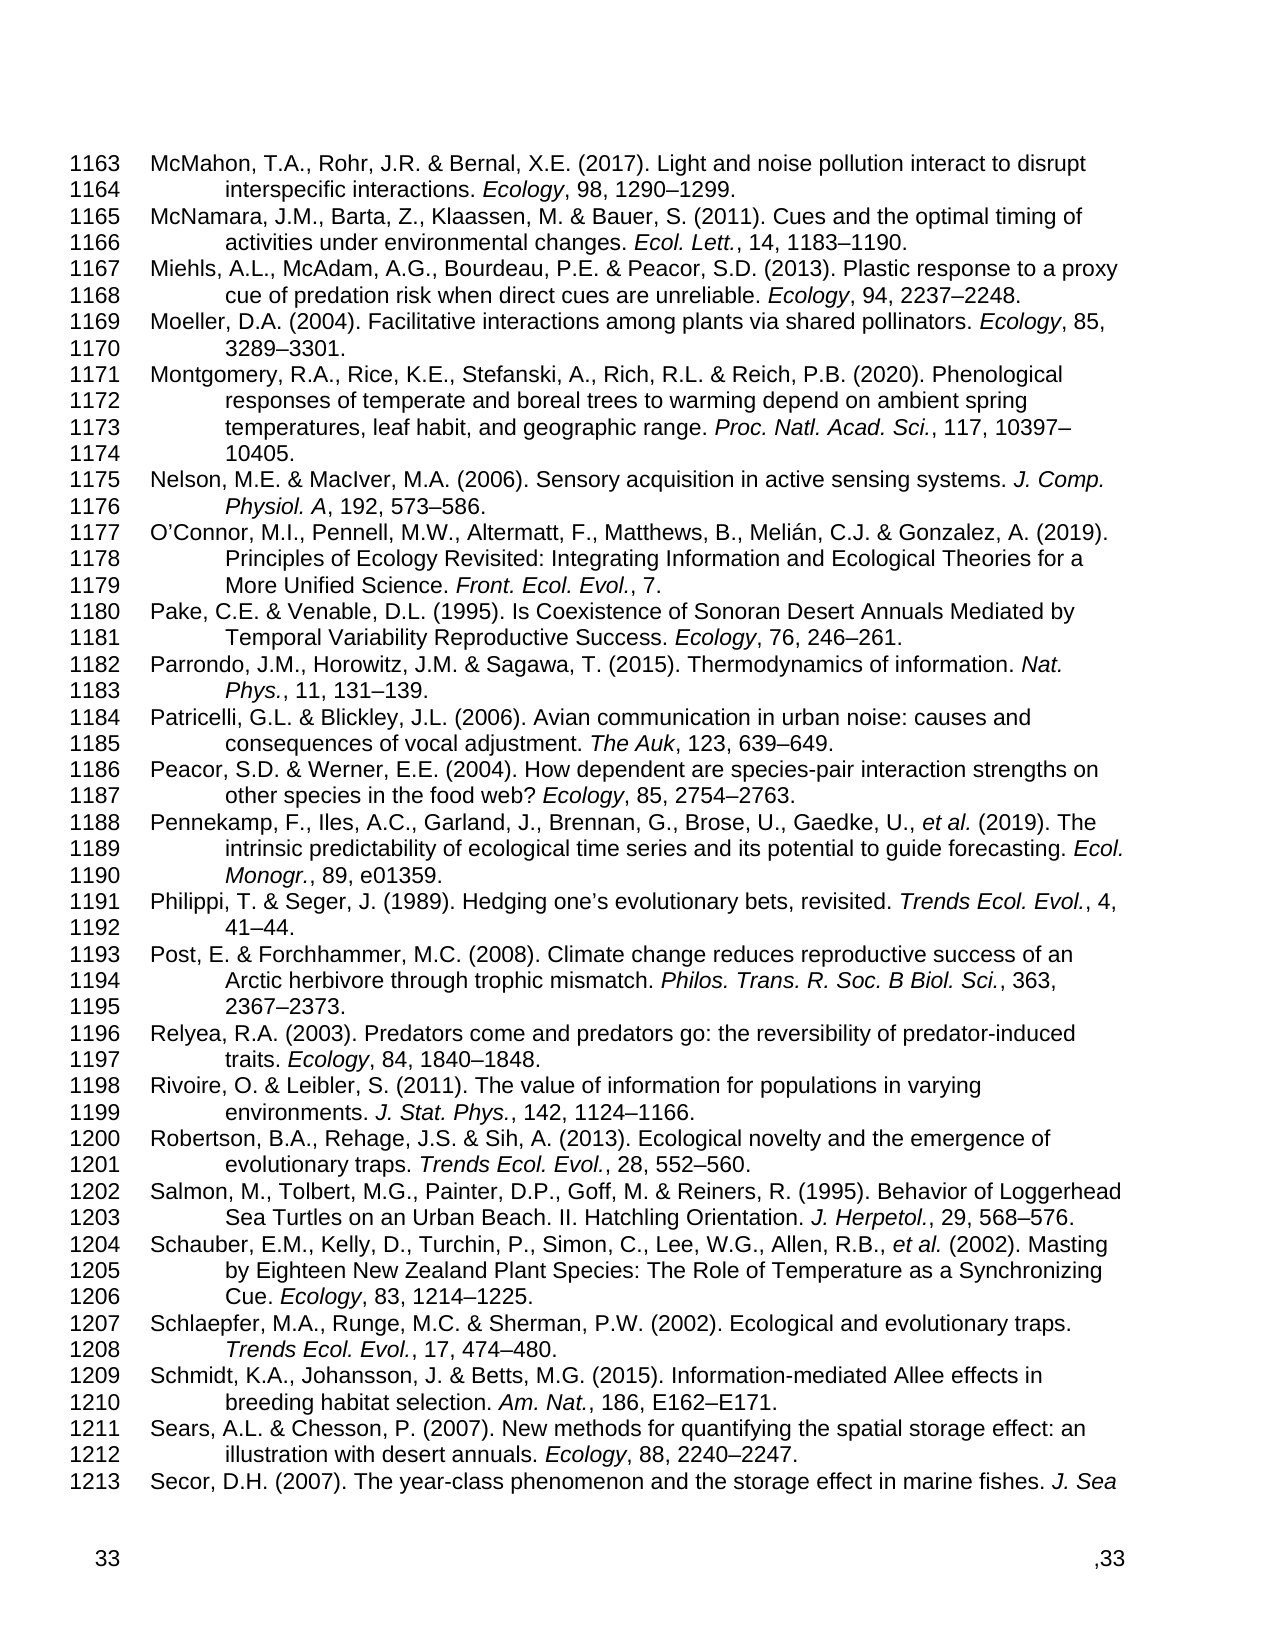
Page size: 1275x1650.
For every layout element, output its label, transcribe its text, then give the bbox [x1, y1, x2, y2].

text McNamara, J.M., Barta, Z., Klaassen, M. & Bauer, S. (2011). Cues and the optimal timing of activities under environmental changes. Ecol. Lett., 14, 1183–1190. [150, 203, 1125, 255]
text Miehls, A.L., McAdam, A.G., Bourdeau, P.E. & Peacor, S.D. (2013). Plastic response to a proxy cue of predation risk when direct cues are unreliable. Ecology, 94, 2237–2248. [150, 255, 1125, 308]
text Schmidt, K.A., Johansson, J. & Betts, M.G. (2015). Information-mediated Allee effects in breeding habitat selection. Am. Nat., 186, E162–E171. [150, 1362, 1125, 1415]
text O’Connor, M.I., Pennell, M.W., Altermatt, F., Matthews, B., Melián, C.J. & Gonzalez, A. (2019). Principles of Ecology Revisited: Integrating Information and Ecological Theories for a More Unified Science. Front. Ecol. Evol., 7. [150, 519, 1125, 598]
text Philippi, T. & Seger, J. (1989). Hedging one’s evolutionary bets, revisited. Trends Ecol. Evol., 4, 41–44. [150, 888, 1125, 941]
text Relyea, R.A. (2003). Predators come and predators go: the reversibility of predator-induced traits. Ecology, 84, 1840–1848. [150, 1020, 1125, 1072]
text Nelson, M.E. & MacIver, M.A. (2006). Sensory acquisition in active sensing systems. J. Comp. Physiol. A, 192, 573–586. [150, 466, 1125, 519]
text Patricelli, G.L. & Blickley, J.L. (2006). Avian communication in urban noise: causes and consequences of vocal adjustment. The Auk, 123, 639–649. [150, 703, 1125, 756]
text Montgomery, R.A., Rice, K.E., Stefanski, A., Rich, R.L. & Reich, P.B. (2020). Phenological responses of temperate and boreal trees to warming depend on ambient spring temperatures, leaf habit, and geographic range. Proc. Natl. Acad. Sci., 117, 10397–10405. [150, 361, 1125, 466]
text Peacor, S.D. & Werner, E.E. (2004). How dependent are species-pair interaction strengths on other species in the food web? Ecology, 85, 2754–2763. [150, 756, 1125, 809]
text Rivoire, O. & Leibler, S. (2011). The value of information for populations in varying environments. J. Stat. Phys., 142, 1124–1166. [150, 1072, 1125, 1125]
text Secor, D.H. (2007). The year-class phenomenon and the storage effect in marine fishes. J. Sea [150, 1468, 1125, 1494]
text Moeller, D.A. (2004). Facilitative interactions among plants via shared pollinators. Ecology, 85, 3289–3301. [150, 308, 1125, 361]
text Schauber, E.M., Kelly, D., Turchin, P., Simon, C., Lee, W.G., Allen, R.B., et al. (2002). Masting by Eighteen New Zealand Plant Species: The Role of Temperature as a Synchronizing Cue. Ecology, 83, 1214–1225. [150, 1231, 1125, 1309]
text Pake, C.E. & Venable, D.L. (1995). Is Coexistence of Sonoran Desert Annuals Mediated by Temporal Variability Reproductive Success. Ecology, 76, 246–261. [150, 598, 1125, 651]
text Salmon, M., Tolbert, M.G., Painter, D.P., Goff, M. & Reiners, R. (1995). Behavior of Loggerhead Sea Turtles on an Urban Beach. II. Hatchling Orientation. J. Herpetol., 29, 568–576. [150, 1178, 1125, 1231]
text McMahon, T.A., Rohr, J.R. & Bernal, X.E. (2017). Light and noise pollution interact to disrupt interspecific interactions. Ecology, 98, 1290–1299. [150, 150, 1125, 203]
text Sears, A.L. & Chesson, P. (2007). New methods for quantifying the spatial storage effect: an illustration with desert annuals. Ecology, 88, 2240–2247. [150, 1415, 1125, 1468]
text Pennekamp, F., Iles, A.C., Garland, J., Brennan, G., Brose, U., Gaedke, U., et al. (2019). The intrinsic predictability of ecological time series and its potential to guide forecasting. Ecol. Monogr., 89, e01359. [150, 809, 1125, 888]
text Post, E. & Forchhammer, M.C. (2008). Climate change reduces reproductive success of an Arctic herbivore through trophic mismatch. Philos. Trans. R. Soc. B Biol. Sci., 363, 2367–2373. [150, 941, 1125, 1020]
text Robertson, B.A., Rehage, J.S. & Sih, A. (2013). Ecological novelty and the emergence of evolutionary traps. Trends Ecol. Evol., 28, 552–560. [150, 1125, 1125, 1178]
text Parrondo, J.M., Horowitz, J.M. & Sagawa, T. (2015). Thermodynamics of information. Nat. Phys., 11, 131–139. [150, 651, 1125, 703]
text Schlaepfer, M.A., Runge, M.C. & Sherman, P.W. (2002). Ecological and evolutionary traps. Trends Ecol. Evol., 17, 474–480. [150, 1309, 1125, 1362]
